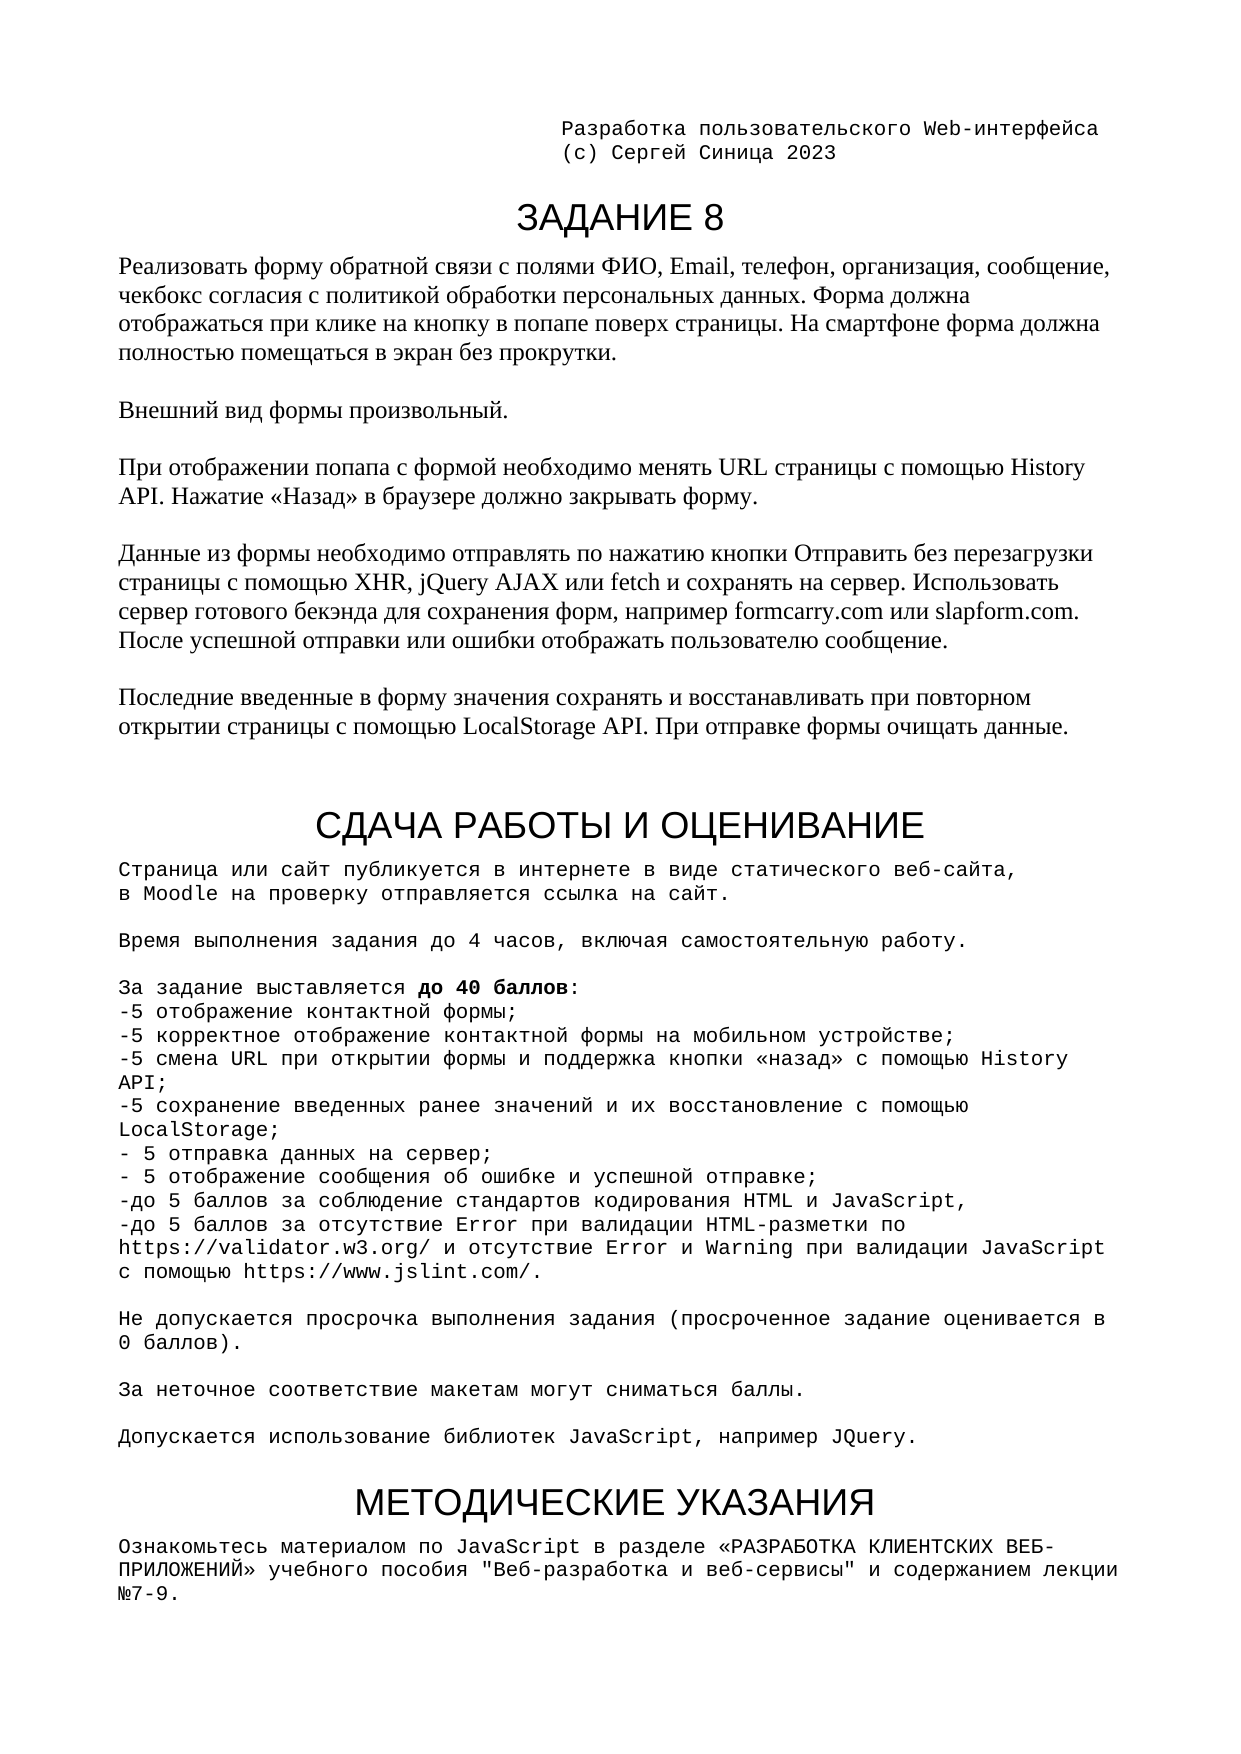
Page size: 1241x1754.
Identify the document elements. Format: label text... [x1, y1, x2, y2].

text - 5 отображение сообщения об ошибке и успешной отправке; [118, 1166, 1122, 1190]
text Реализовать форму обратной связи с полями ФИО, Email, телефон, организация, сообщение, чекбокс согласия с политикой обработки персональных данных. Форма должна отображаться при клике на кнопку в попапе поверх страницы. На смартфоне форма должна полностью помещаться в экран без прокрутки. [118, 251, 1122, 366]
text -5 смена URL при открытии формы и поддержка кнопки «назад» с помощью History API; [118, 1048, 1122, 1096]
text Время выполнения задания до 4 часов, включая самостоятельную работу. [118, 930, 1122, 954]
text За неточное соответствие макетам могут сниматься баллы. [118, 1379, 1122, 1403]
text -5 корректное отображение контактной формы на мобильном устройстве; [118, 1024, 1122, 1048]
subtitle СДАЧА РАБОТЫ И ОЦЕНИВАНИЕ [118, 803, 1122, 847]
text -до 5 баллов за соблюдение стандартов кодирования HTML и JavaScript, [118, 1190, 1122, 1214]
text Последние введенные в форму значения сохранять и восстанавливать при повторном открытии страницы с помощью LocalStorage API. При отправке формы очищать данные. [118, 682, 1122, 740]
text Допускается использование библиотек JavaScript, например JQuery. [118, 1427, 1122, 1450]
text Страница или сайт публикуется в интернете в виде статического веб-сайта, [118, 859, 1122, 883]
text Данные из формы необходимо отправлять по нажатию кнопки Отправить без перезагрузки страницы с помощью XHR, jQuery AJAX или fetch и сохранять на сервер. Использовать сервер готового бекэнда для сохранения форм, например formcarry.com или slapform.com. После успешной отправки или ошибки отображать пользователю сообщение. [118, 538, 1122, 653]
text Разработка пользовательского Web-интерфейса [561, 118, 1122, 142]
text -5 отображение контактной формы; [118, 1001, 1122, 1024]
text Ознакомьтесь материалом по JavaScript в разделе «РАЗРАБОТКА КЛИЕНТСКИХ ВЕБ-ПРИЛОЖЕНИЙ» учебного пособия "Веб-разработка и веб-сервисы" и содержанием лекции №7-9. [118, 1536, 1122, 1607]
text За задание выставляется до 40 баллов: [118, 977, 1122, 1001]
subtitle МЕТОДИЧЕСКИЕ УКАЗАНИЯ [118, 1480, 1122, 1523]
text -до 5 баллов за отсутствие Error при валидации HTML-разметки по https://validator.w3.org/ и отсутствие Error и Warning при валидации JavaScript с помощью https://www.jslint.com/. [118, 1214, 1122, 1285]
subtitle ЗАДАНИЕ 8 [118, 195, 1122, 238]
text -5 сохранение введенных ранее значений и их восстановление с помощью LocalStorage; [118, 1096, 1122, 1143]
text При отображении попапа с формой необходимо менять URL страницы с помощью History API. Нажатие «Назад» в браузере должно закрывать форму. [118, 452, 1122, 510]
text (с) Сергей Синица 2023 [561, 142, 1122, 165]
text Не допускается просрочка выполнения задания (просроченное задание оценивается в 0 баллов). [118, 1308, 1122, 1356]
text Внешний вид формы произвольный. [118, 395, 1122, 423]
text - 5 отправка данных на сервер; [118, 1143, 1122, 1166]
text в Moodle на проверку отправляется ссылка на сайт. [118, 883, 1122, 906]
